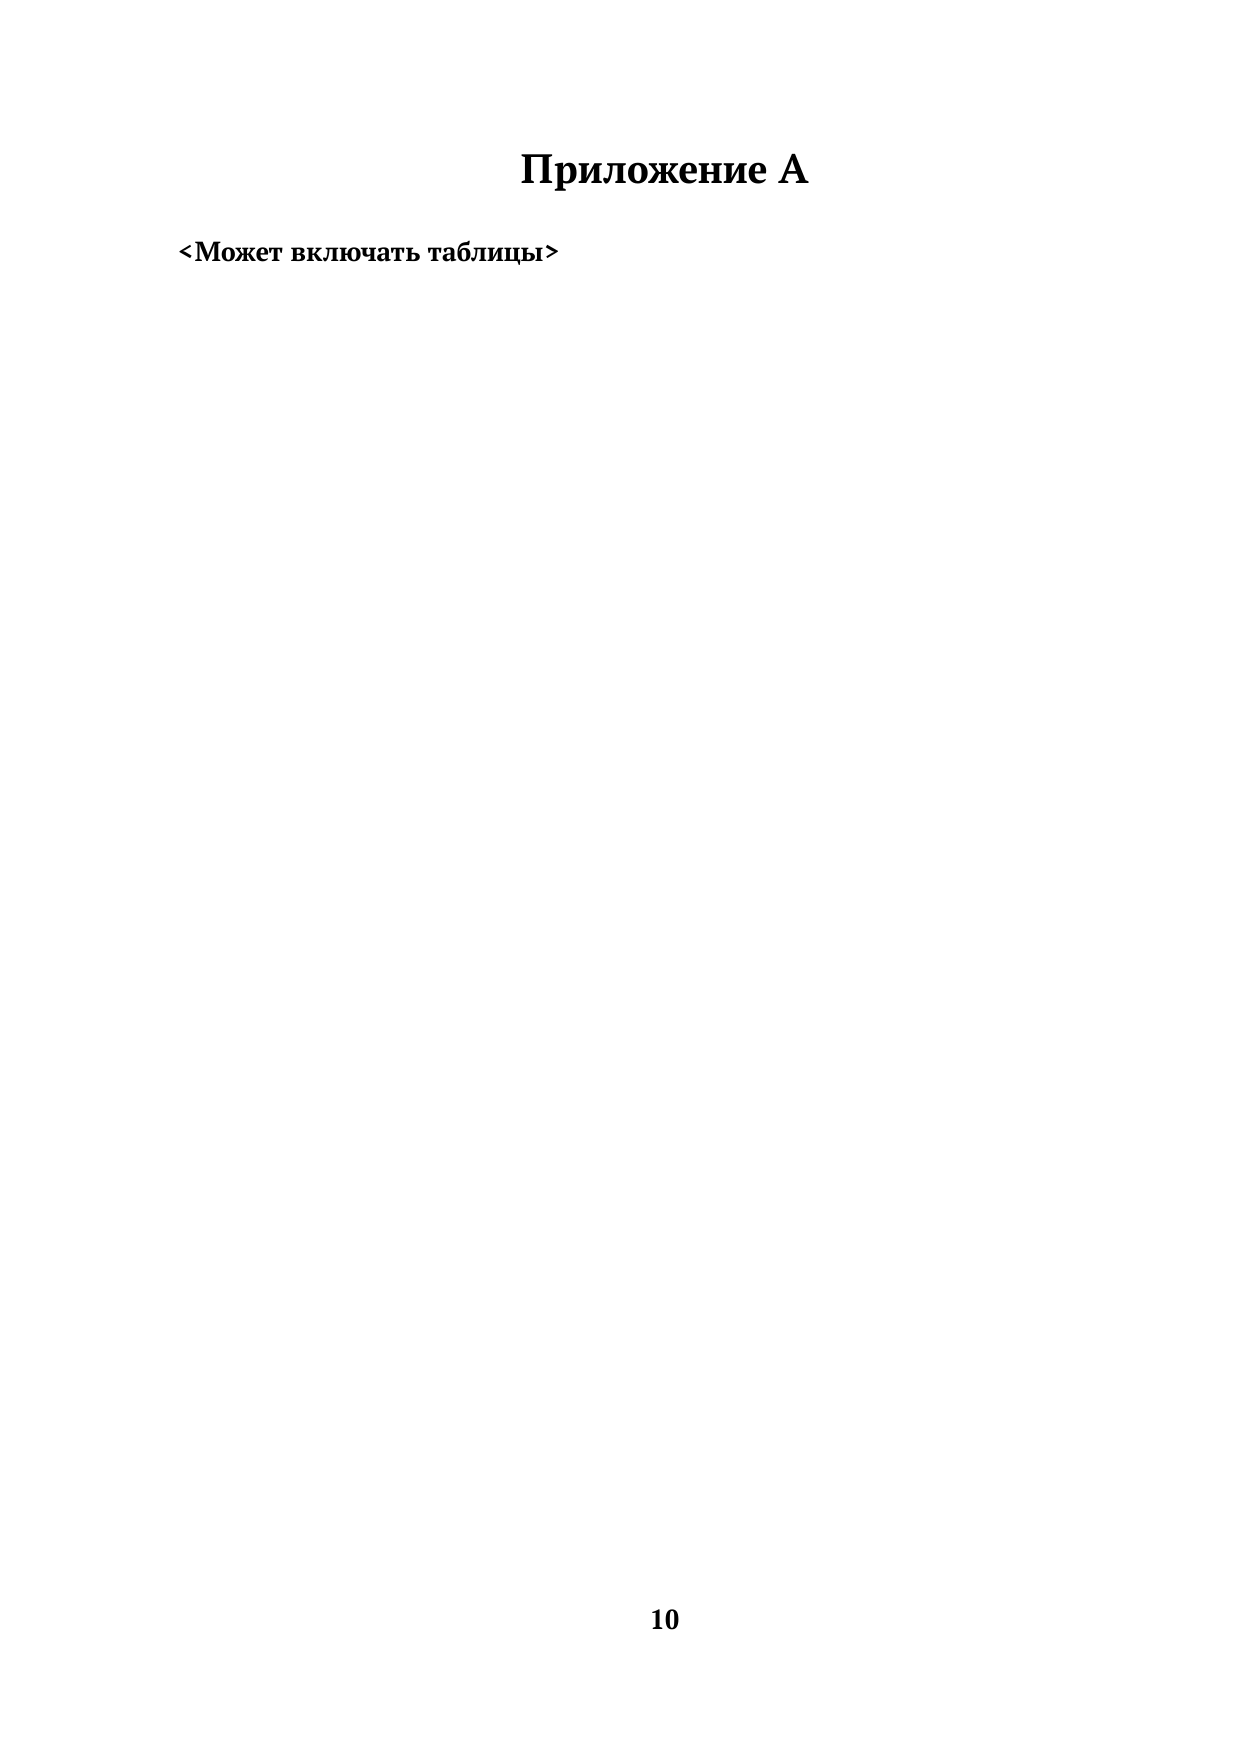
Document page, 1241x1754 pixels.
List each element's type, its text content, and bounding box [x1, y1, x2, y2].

text Приложение А [177, 143, 1152, 193]
text <Может включать таблицы> [177, 234, 1152, 268]
